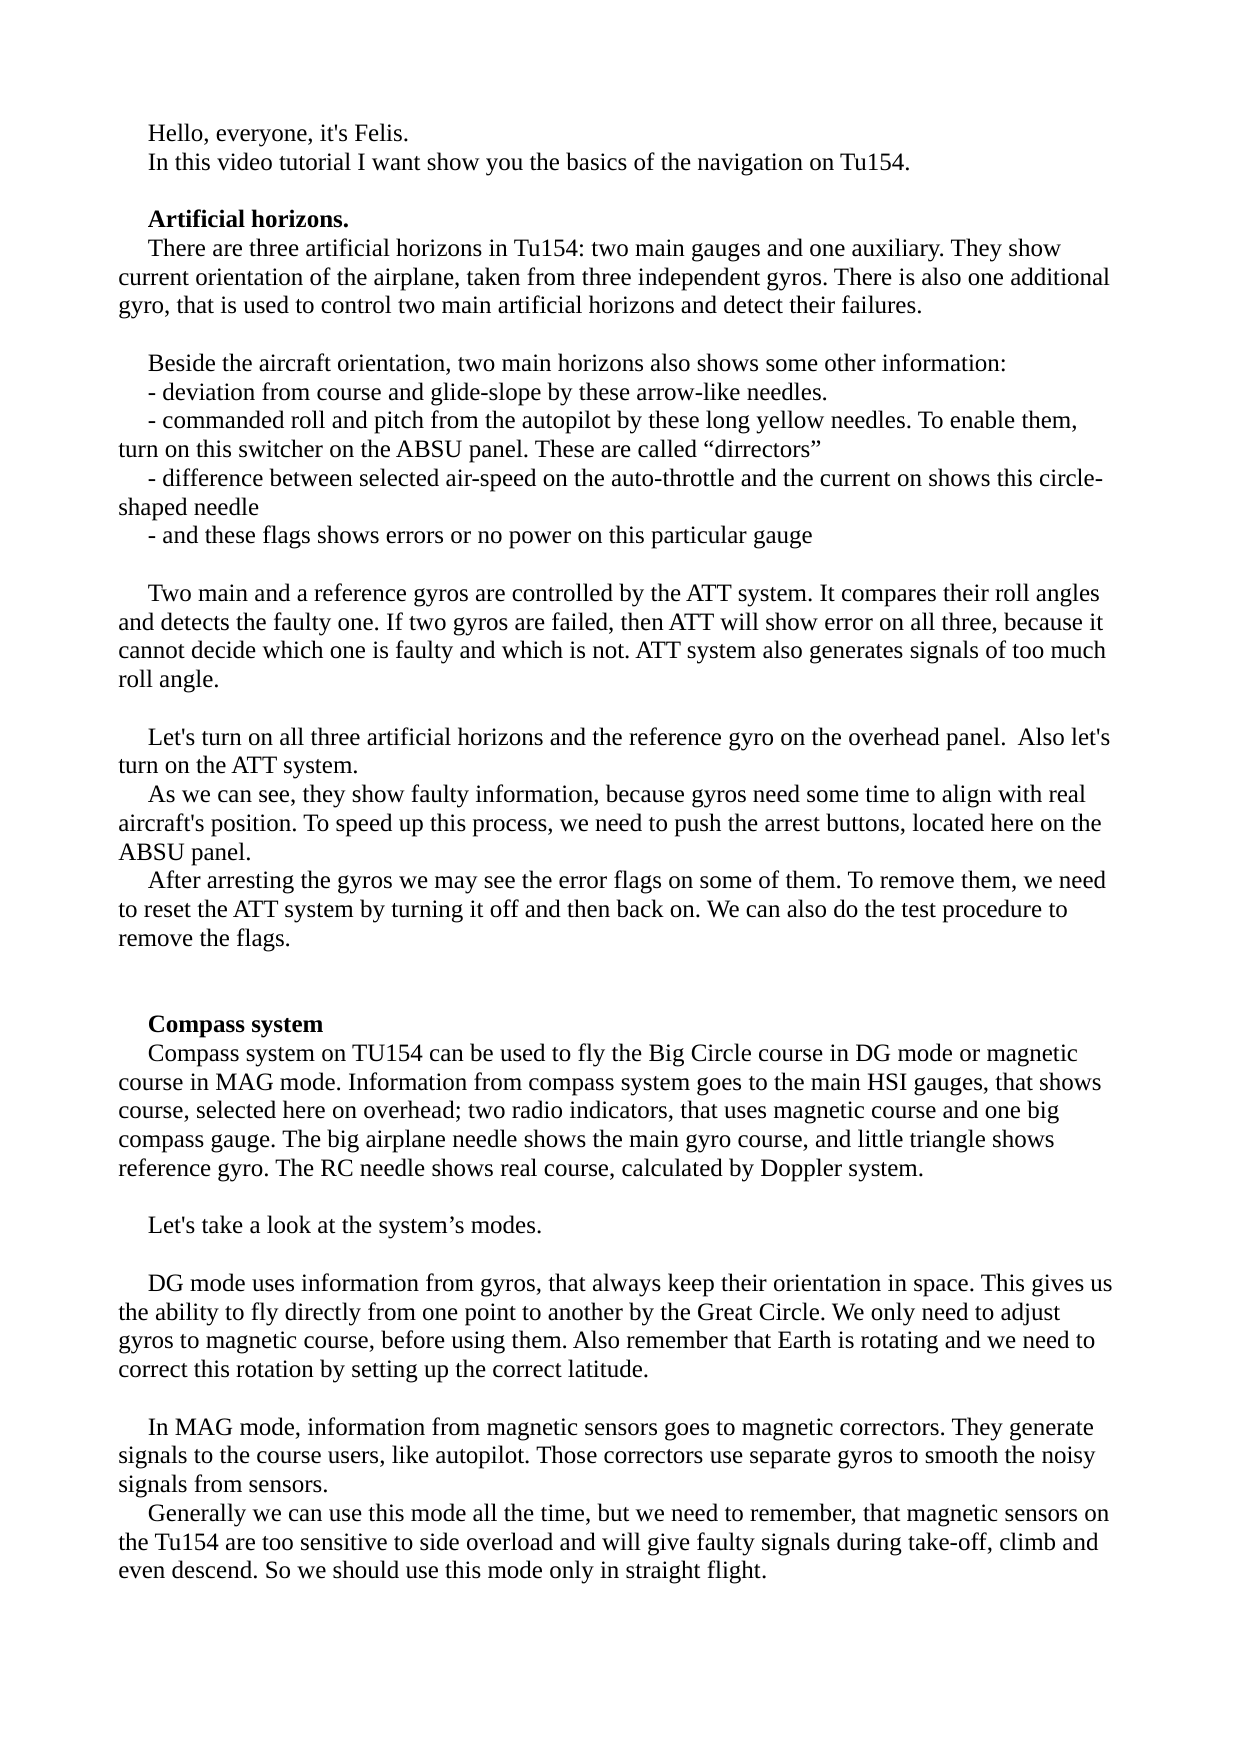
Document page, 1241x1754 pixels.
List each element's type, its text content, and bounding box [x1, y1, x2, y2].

text In MAG mode, information from magnetic sensors goes to magnetic correctors. They generate signals to the course users, like autopilot. Those correctors use separate gyros to smooth the noisy signals from sensors. [118, 1412, 1122, 1498]
text - difference between selected air-speed on the auto-throttle and the current on shows this circle-shaped needle [118, 463, 1122, 521]
text - commanded roll and pitch from the autopilot by these long yellow needles. To enable them, turn on this switcher on the ABSU panel. These are called “dirrectors” [118, 406, 1122, 463]
text There are three artificial horizons in Tu154: two main gauges and one auxiliary. They show current orientation of the airplane, taken from three independent gyros. There is also one additional gyro, that is used to control two main artificial horizons and detect their failures. [118, 233, 1122, 319]
text Artificial horizons. [118, 204, 1122, 233]
text Let's turn on all three artificial horizons and the reference gyro on the overhead panel. Also let's turn on the ATT system. [118, 722, 1122, 779]
text - deviation from course and glide-slope by these arrow-like needles. [118, 377, 1122, 406]
text In this video tutorial I want show you the basics of the navigation on Tu154. [118, 147, 1122, 176]
text Let's take a look at the system’s modes. [118, 1211, 1122, 1239]
text As we can see, they show faulty information, because gyros need some time to align with real aircraft's position. To speed up this process, we need to push the arrest buttons, located here on the ABSU panel. [118, 779, 1122, 866]
text Two main and a reference gyros are controlled by the ATT system. It compares their roll angles and detects the faulty one. If two gyros are failed, then ATT will show error on all three, because it cannot decide which one is faulty and which is not. ATT system also generates signals of too much roll angle. [118, 578, 1122, 693]
text DG mode uses information from gyros, that always keep their orientation in space. This gives us the ability to fly directly from one point to another by the Great Circle. We only need to adjust gyros to magnetic course, before using them. Also remember that Earth is rotating and we need to correct this rotation by setting up the correct latitude. [118, 1268, 1122, 1383]
text Compass system on TU154 can be used to fly the Big Circle course in DG mode or magnetic course in MAG mode. Information from compass system goes to the main HSI gauges, that shows course, selected here on overhead; two radio indicators, that uses magnetic course and one big compass gauge. The big airplane needle shows the main gyro course, and little triangle shows reference gyro. The RC needle shows real course, calculated by Doppler system. [118, 1038, 1122, 1182]
text Generally we can use this mode all the time, but we need to remember, that magnetic sensors on the Tu154 are too sensitive to side overload and will give faulty signals during take-off, climb and even descend. So we should use this mode only in straight flight. [118, 1498, 1122, 1584]
text - and these flags shows errors or no power on this particular gauge [118, 521, 1122, 549]
text Hello, everyone, it's Felis. [118, 118, 1122, 147]
text Compass system [118, 1009, 1122, 1038]
text Beside the aircraft orientation, two main horizons also shows some other information: [118, 348, 1122, 377]
text After arresting the gyros we may see the error flags on some of them. To remove them, we need to reset the ATT system by turning it off and then back on. We can also do the test procedure to remove the flags. [118, 866, 1122, 952]
